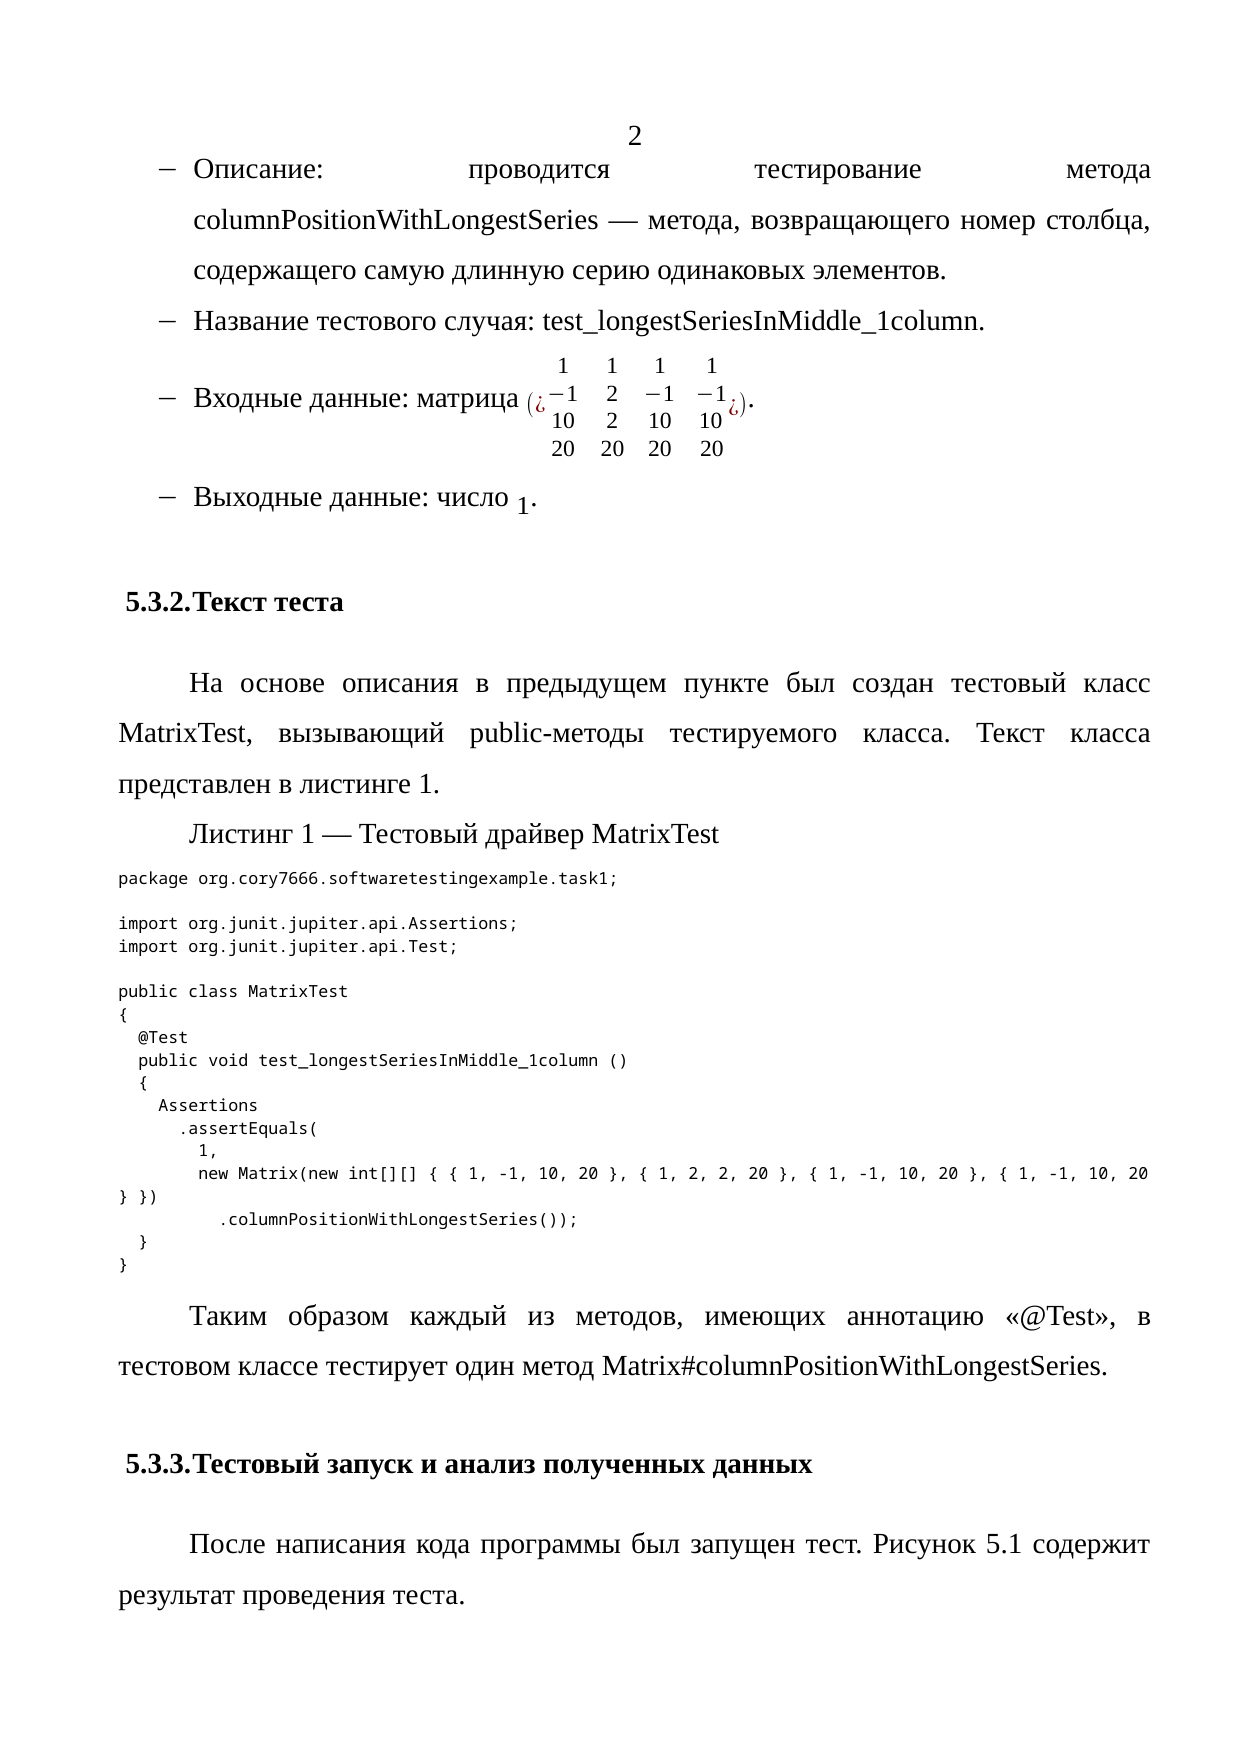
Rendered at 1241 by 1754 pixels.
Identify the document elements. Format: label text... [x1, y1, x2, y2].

text { [118, 1071, 1152, 1093]
subtitle Текст теста [118, 584, 1152, 618]
text import org.junit.jupiter.api.Test; [118, 934, 1152, 957]
text .columnPositionWithLongestSeries()); [118, 1207, 1152, 1230]
list Описание: проводится тестирование метода columnPositionWithLongestSeries — метода, возвращающего номер столбца, содержащего самую длинную серию одинаковых элементов. [156, 152, 1152, 286]
text import org.junit.jupiter.api.Assertions; [118, 912, 1152, 934]
text Assertions [118, 1093, 1152, 1116]
text @Test [118, 1025, 1152, 1048]
list Выходные данные: число . [156, 479, 1152, 520]
list Название тестового случая: test_longestSeriesInMiddle_1column. [156, 303, 1152, 336]
text } [118, 1230, 1152, 1252]
list Входные данные: матрица . [156, 353, 1152, 462]
text public void test_longestSeriesInMiddle_1column () [118, 1048, 1152, 1071]
text После написания кода программы был запущен тест. Рисунок 5.1 содержит результат проведения теста. [118, 1527, 1152, 1611]
text new Matrix(new int[][] { { 1, -1, 10, 20 }, { 1, 2, 2, 20 }, { 1, -1, 10, 20 }, { 1, -1, 10, 20 } }) [118, 1162, 1152, 1207]
text Листинг 1 — Тестовый драйвер MatrixTest [118, 816, 1152, 850]
text { [118, 1003, 1152, 1025]
text 1, [118, 1139, 1152, 1162]
text public class MatrixTest [118, 980, 1152, 1003]
text } [118, 1252, 1152, 1275]
text .assertEquals( [118, 1116, 1152, 1139]
subtitle Тестовый запуск и анализ полученных данных [118, 1446, 1152, 1479]
text package org.cory7666.softwaretestingexample.task1; [118, 866, 1152, 889]
text На основе описания в предыдущем пункте был создан тестовый класс MatrixTest, вызывающий public-методы тестируемого класса. Текст класса представлен в листинге 1. [118, 665, 1152, 799]
text Таким образом каждый из методов, имеющих аннотацию «@Test», в тестовом классе тестирует один метод Matrix#columnPositionWithLongestSeries. [118, 1298, 1152, 1382]
